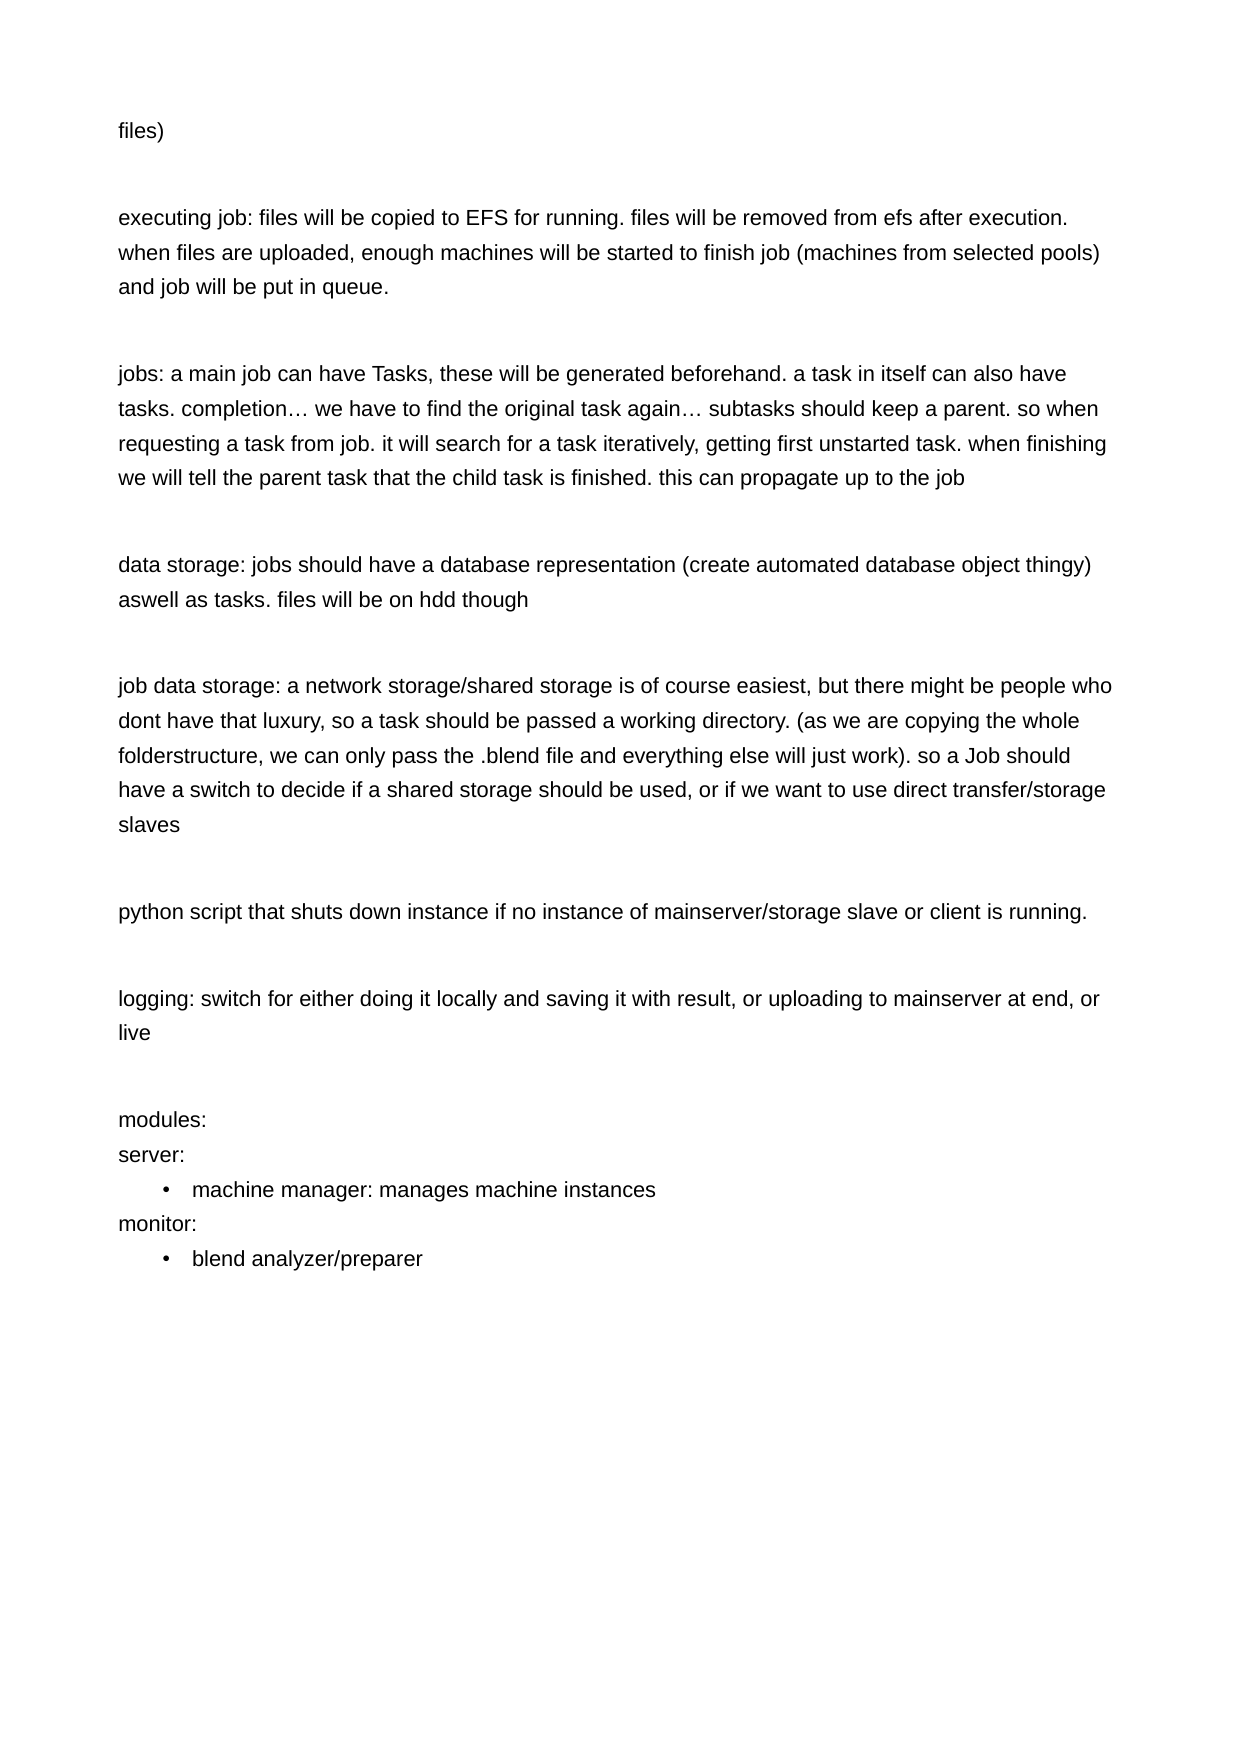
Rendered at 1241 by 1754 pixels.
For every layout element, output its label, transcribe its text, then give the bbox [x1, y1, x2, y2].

text data storage: jobs should have a database representation (create automated database object thingy) aswell as tasks. files will be on hdd though [118, 552, 1122, 612]
text monitor: [118, 1211, 1122, 1236]
text server: [118, 1142, 1122, 1167]
text executing job: files will be copied to EFS for running. files will be removed from efs after execution. when files are uploaded, enough machines will be started to finish job (machines from selected pools) and job will be put in queue. [118, 205, 1122, 299]
text python script that shuts down instance if no instance of mainserver/storage slave or client is running. [118, 899, 1122, 924]
text files) [118, 118, 1122, 143]
text logging: switch for either doing it locally and saving it with result, or uploading to mainserver at end, or live [118, 986, 1122, 1046]
list blend analyzer/preparer [162, 1246, 1122, 1271]
list machine manager: manages machine instances [162, 1176, 1122, 1202]
text jobs: a main job can have Tasks, these will be generated beforehand. a task in itself can also have tasks. completion… we have to find the original task again… subtasks should keep a parent. so when requesting a task from job. it will search for a task iteratively, getting first unstarted task. when finishing we will tell the parent task that the child task is finished. this can propagate up to the job [118, 361, 1122, 490]
text job data storage: a network storage/shared storage is of course easiest, but there might be people who dont have that luxury, so a task should be passed a working directory. (as we are copying the whole folderstructure, we can only pass the .blend file and everything else will just work). so a Job should have a switch to decide if a shared storage should be used, or if we want to use direct transfer/storage slaves [118, 673, 1122, 837]
text modules: [118, 1107, 1122, 1132]
